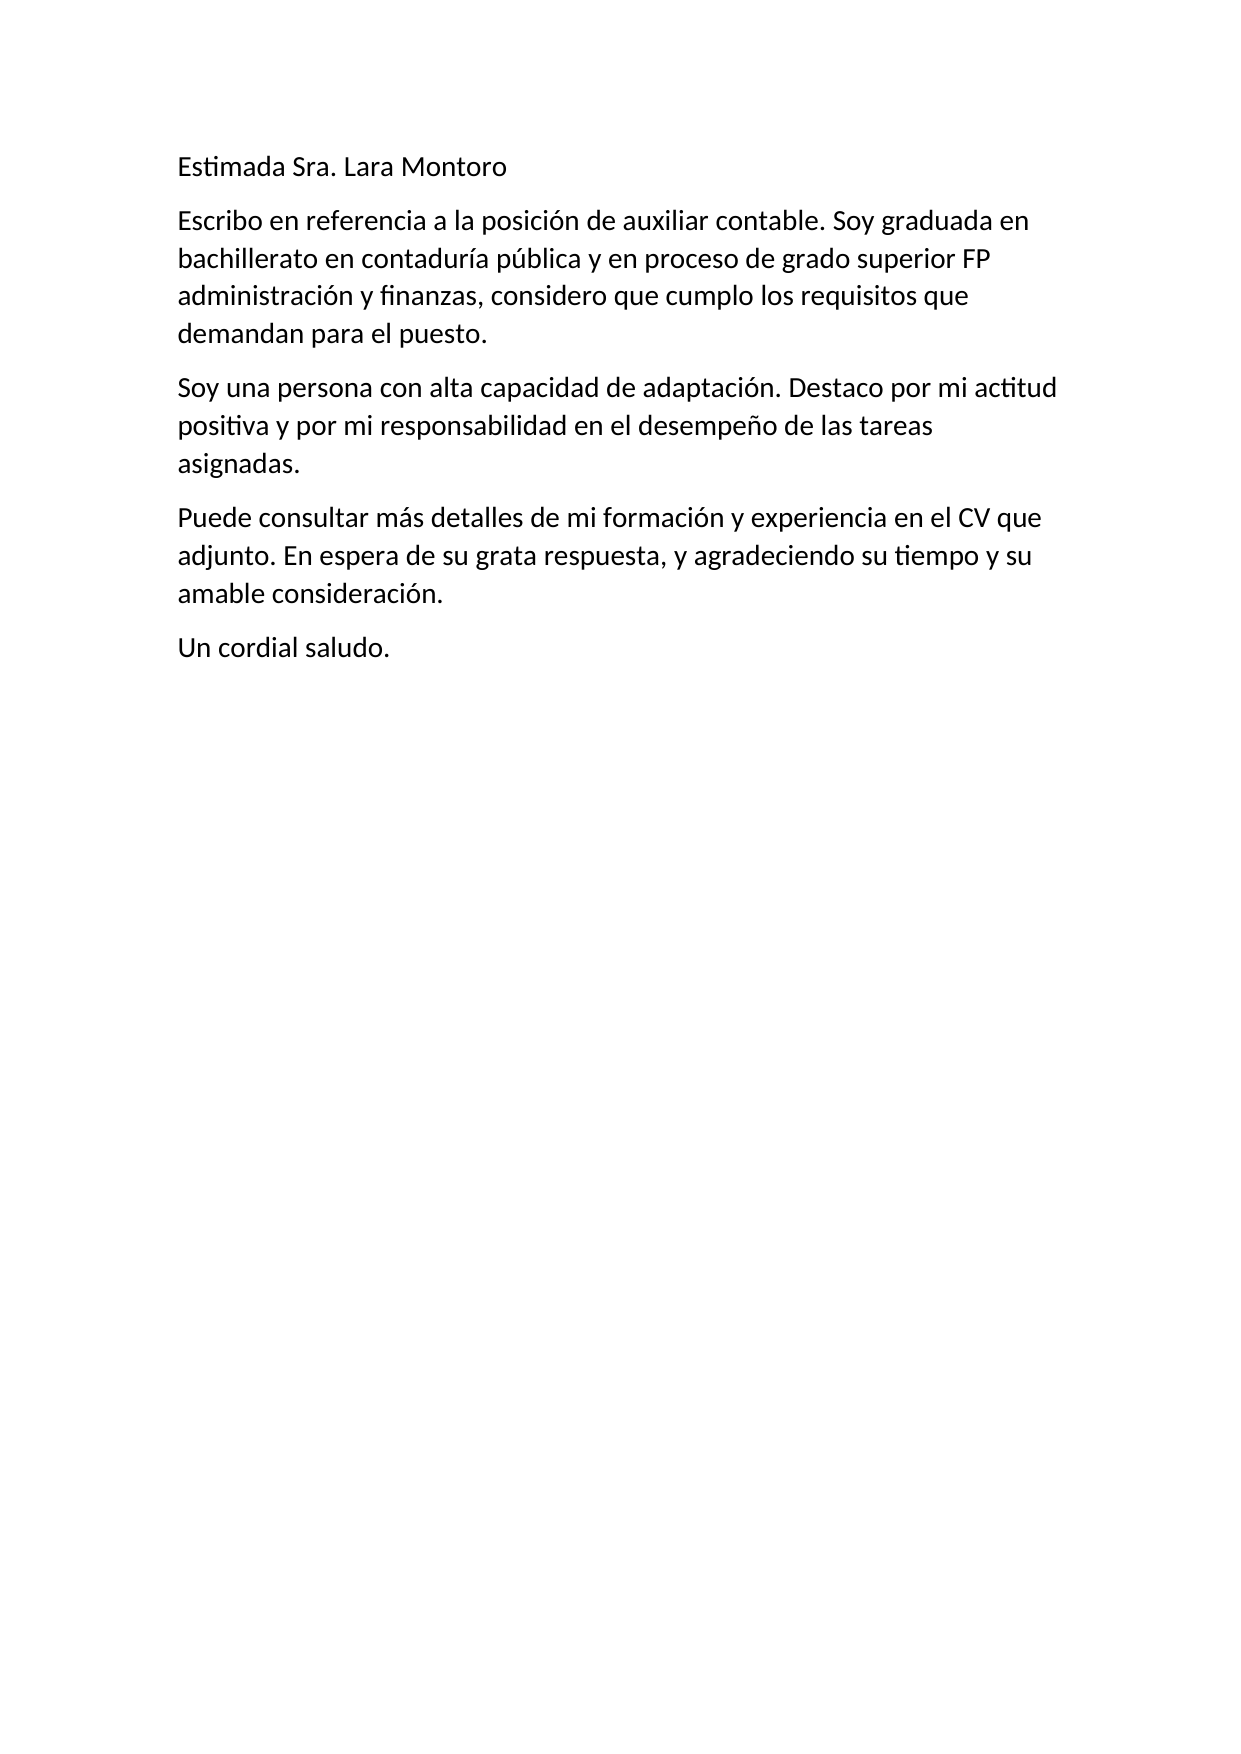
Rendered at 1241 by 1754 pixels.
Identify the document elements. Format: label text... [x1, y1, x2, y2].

text Soy una persona con alta capacidad de adaptación. Destaco por mi actitud positiva y por mi responsabilidad en el desempeño de las tareas asignadas. [177, 369, 1063, 481]
text Estimada Sra. Lara Montoro [177, 148, 1063, 183]
text Puede consultar más detalles de mi formación y experiencia en el CV que adjunto. En espera de su grata respuesta, y agradeciendo su tiempo y su amable consideración. [177, 499, 1063, 610]
text Escribo en referencia a la posición de auxiliar contable. Soy graduada en bachillerato en contaduría pública y en proceso de grado superior FP administración y finanzas, considero que cumplo los requisitos que demandan para el puesto. [177, 202, 1063, 351]
text Un cordial saludo. [177, 629, 1063, 665]
